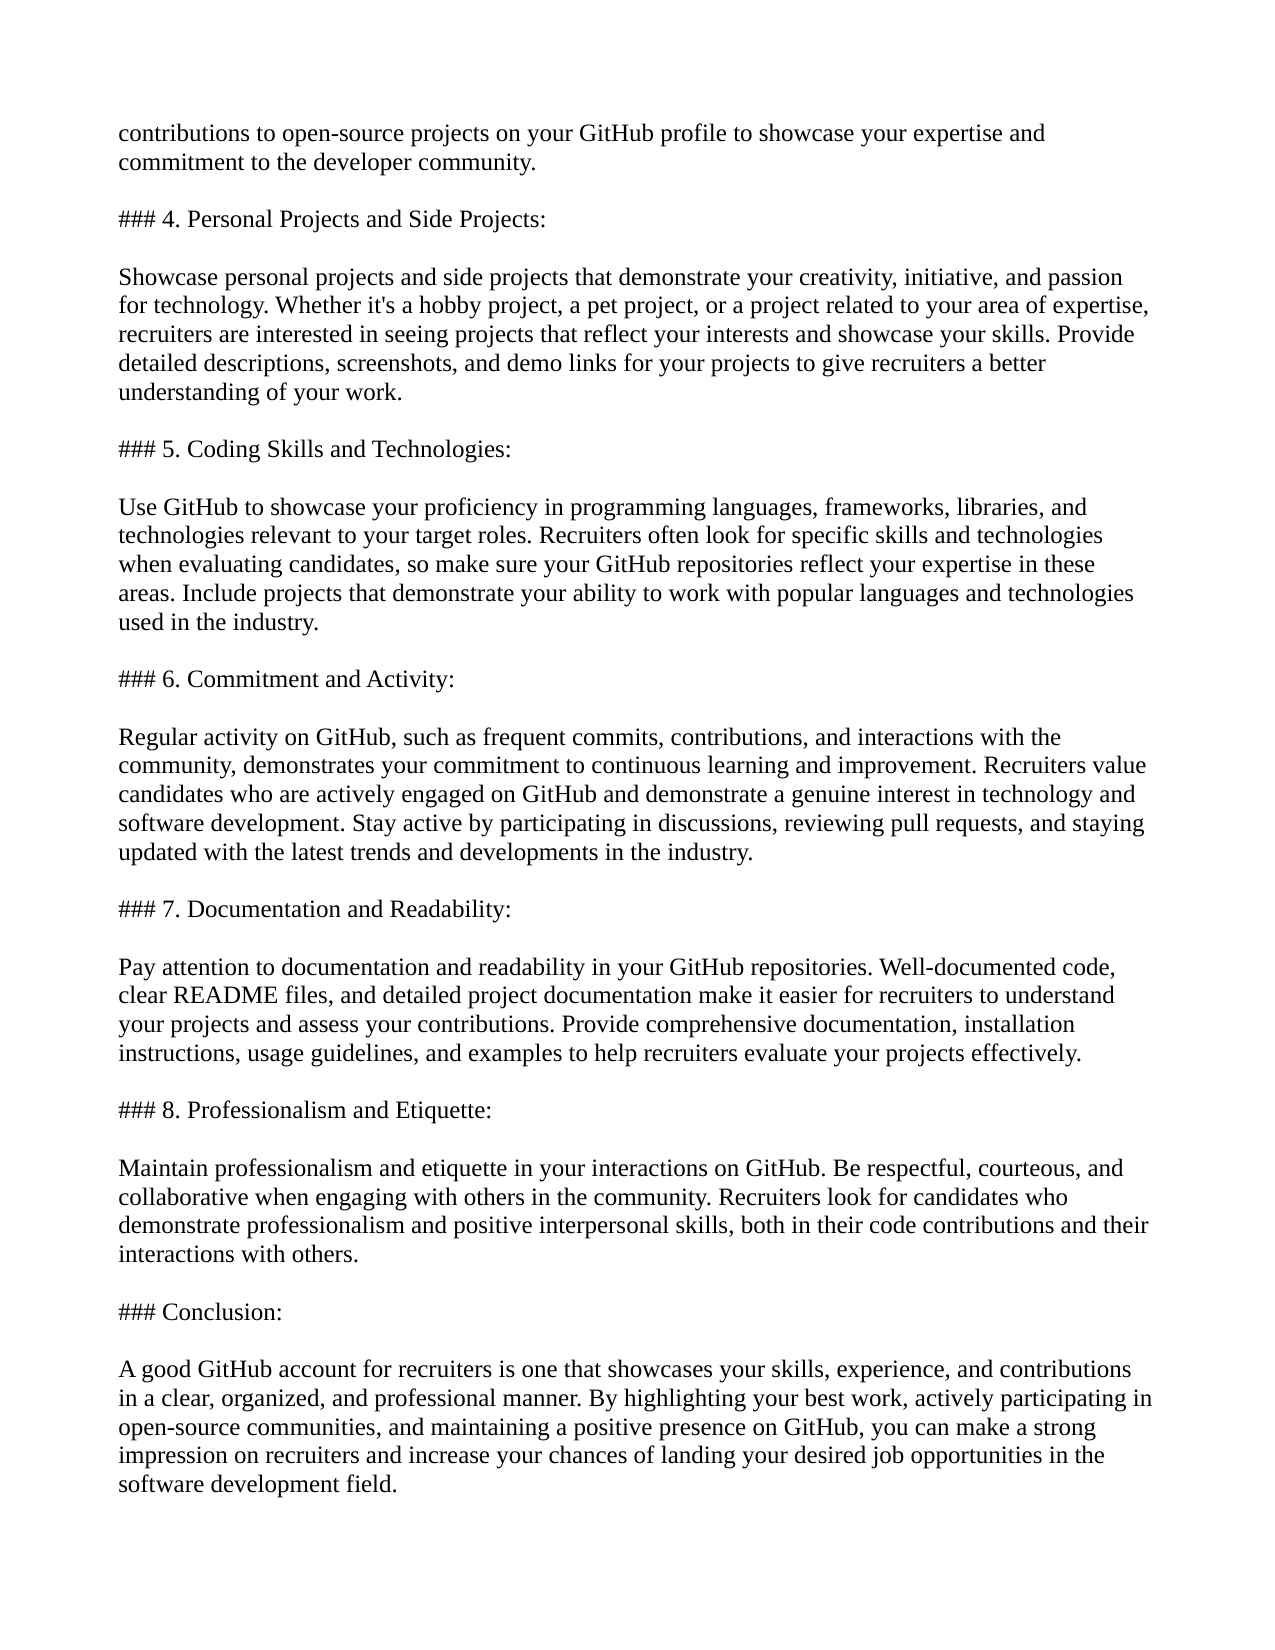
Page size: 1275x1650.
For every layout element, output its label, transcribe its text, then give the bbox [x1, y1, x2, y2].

text contributions to open-source projects on your GitHub profile to showcase your expertise and commitment to the developer community. [118, 118, 1157, 176]
text ### 6. Commitment and Activity: [118, 664, 1157, 693]
text ### 5. Coding Skills and Technologies: [118, 434, 1157, 463]
text Pay attention to documentation and readability in your GitHub repositories. Well-documented code, clear README files, and detailed project documentation make it easier for recruiters to understand your projects and assess your contributions. Provide comprehensive documentation, installation instructions, usage guidelines, and examples to help recruiters evaluate your projects effectively. [118, 952, 1157, 1067]
text ### 8. Professionalism and Etiquette: [118, 1096, 1157, 1124]
text Showcase personal projects and side projects that demonstrate your creativity, initiative, and passion for technology. Whether it's a hobby project, a pet project, or a project related to your area of expertise, recruiters are interested in seeing projects that reflect your interests and showcase your skills. Provide detailed descriptions, screenshots, and demo links for your projects to give recruiters a better understanding of your work. [118, 262, 1157, 406]
text Use GitHub to showcase your proficiency in programming languages, frameworks, libraries, and technologies relevant to your target roles. Recruiters often look for specific skills and technologies when evaluating candidates, so make sure your GitHub repositories reflect your expertise in these areas. Include projects that demonstrate your ability to work with popular languages and technologies used in the industry. [118, 492, 1157, 636]
text A good GitHub account for recruiters is one that showcases your skills, experience, and contributions in a clear, organized, and professional manner. By highlighting your best work, actively participating in open-source communities, and maintaining a positive presence on GitHub, you can make a strong impression on recruiters and increase your chances of landing your desired job opportunities in the software development field. [118, 1354, 1157, 1498]
text Maintain professionalism and etiquette in your interactions on GitHub. Be respectful, courteous, and collaborative when engaging with others in the community. Recruiters look for candidates who demonstrate professionalism and positive interpersonal skills, both in their code contributions and their interactions with others. [118, 1153, 1157, 1268]
text ### Conclusion: [118, 1297, 1157, 1326]
text ### 7. Documentation and Readability: [118, 894, 1157, 923]
text ### 4. Personal Projects and Side Projects: [118, 204, 1157, 233]
text Regular activity on GitHub, such as frequent commits, contributions, and interactions with the community, demonstrates your commitment to continuous learning and improvement. Recruiters value candidates who are actively engaged on GitHub and demonstrate a genuine interest in technology and software development. Stay active by participating in discussions, reviewing pull requests, and staying updated with the latest trends and developments in the industry. [118, 722, 1157, 866]
